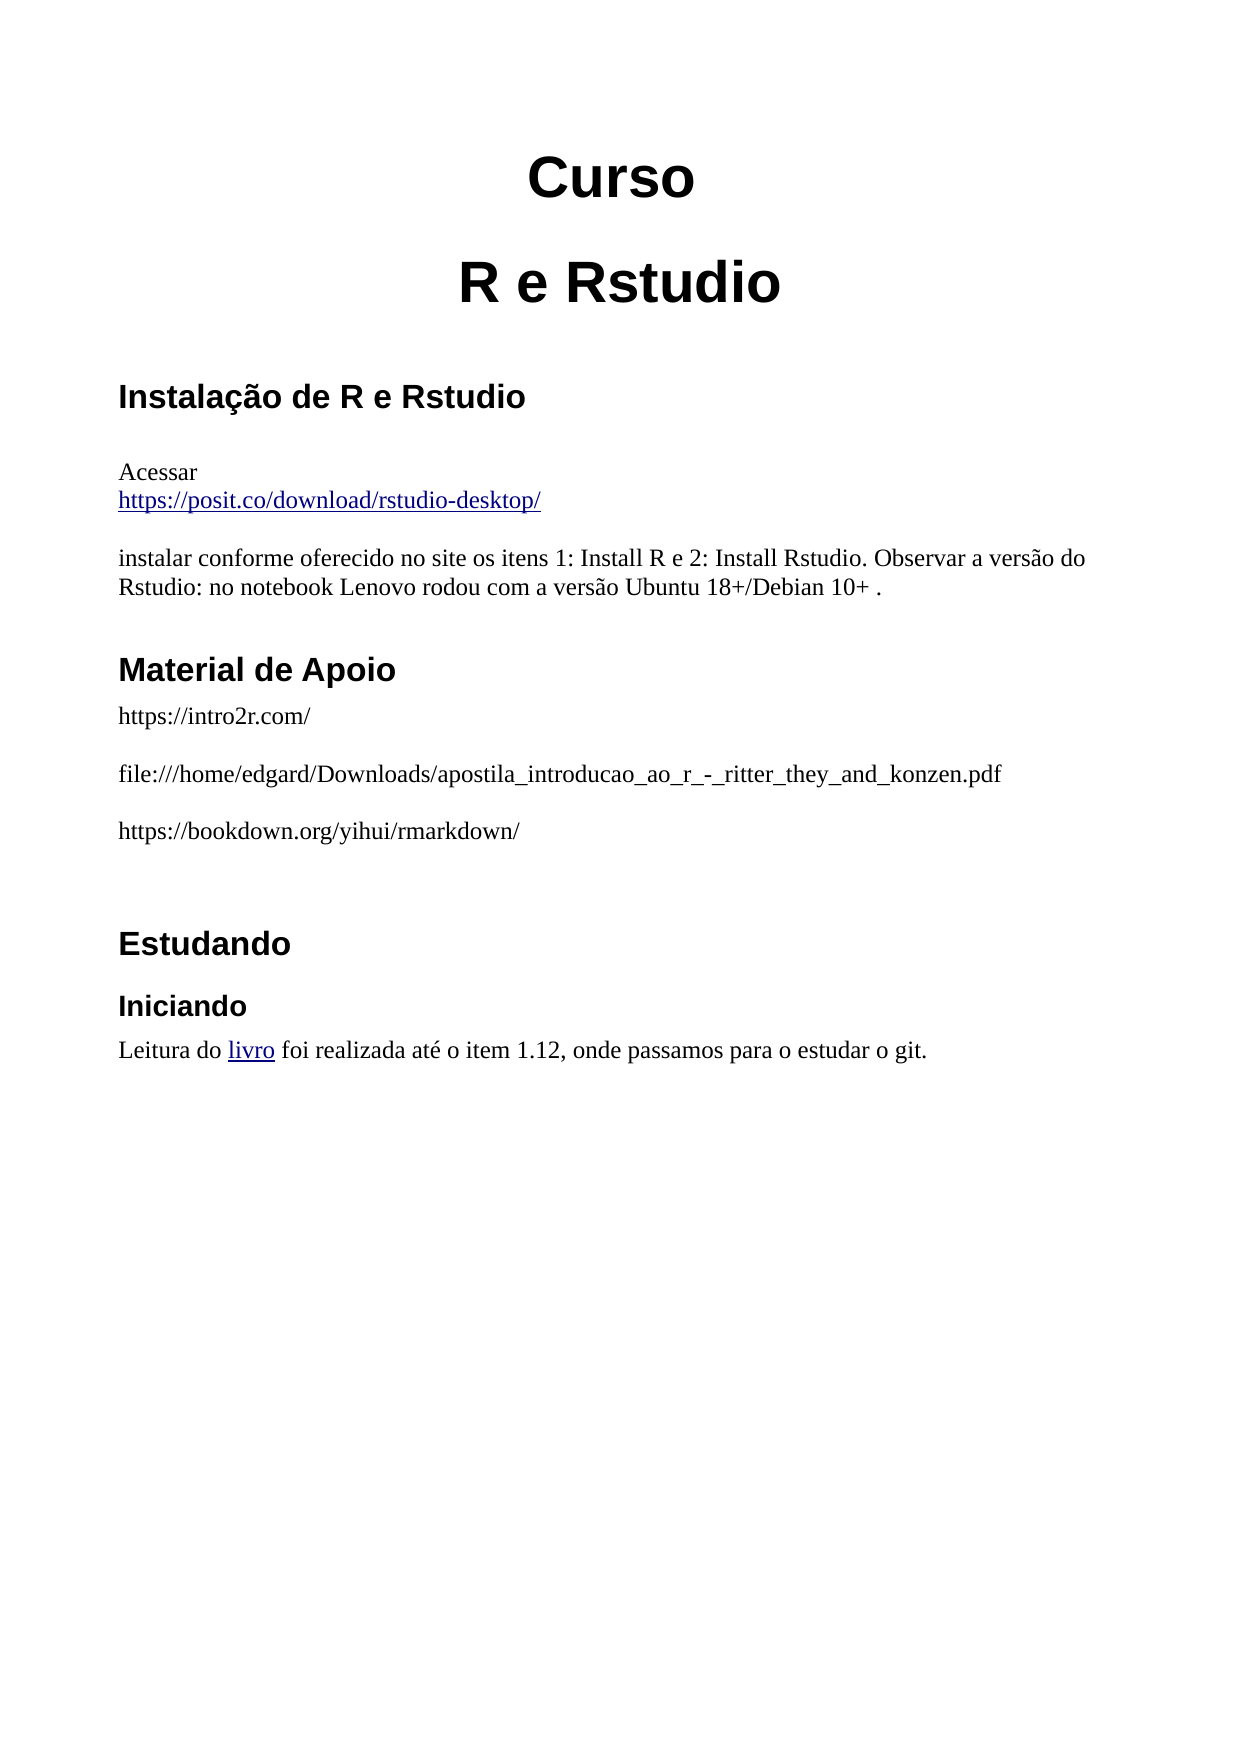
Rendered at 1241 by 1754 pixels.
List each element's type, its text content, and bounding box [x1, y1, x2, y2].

subtitle Iniciando [118, 989, 1122, 1023]
text Acessar [118, 457, 1122, 486]
text instalar conforme oferecido no site os itens 1: Install R e 2: Install Rstudio. Observar a versão do Rstudio: no notebook Lenovo rodou com a versão Ubuntu 18+/Debian 10+ . [118, 543, 1122, 601]
subtitle Material de Apoio [118, 650, 1122, 689]
text https://bookdown.org/yihui/rmarkdown/ [118, 816, 1122, 845]
text https://posit.co/download/rstudio-desktop/ [118, 486, 1122, 514]
subtitle Instalação de R e Rstudio [118, 377, 1122, 416]
text file:///home/edgard/Downloads/apostila_introducao_ao_r_-_ritter_they_and_konzen.pdf [118, 759, 1122, 787]
title Curso [118, 143, 1122, 210]
text https://intro2r.com/ [118, 701, 1122, 730]
text Leitura do livro foi realizada até o item 1.12, onde passamos para o estudar o git. [118, 1035, 1122, 1064]
title R e Rstudio [118, 248, 1122, 315]
subtitle Estudando [118, 923, 1122, 962]
